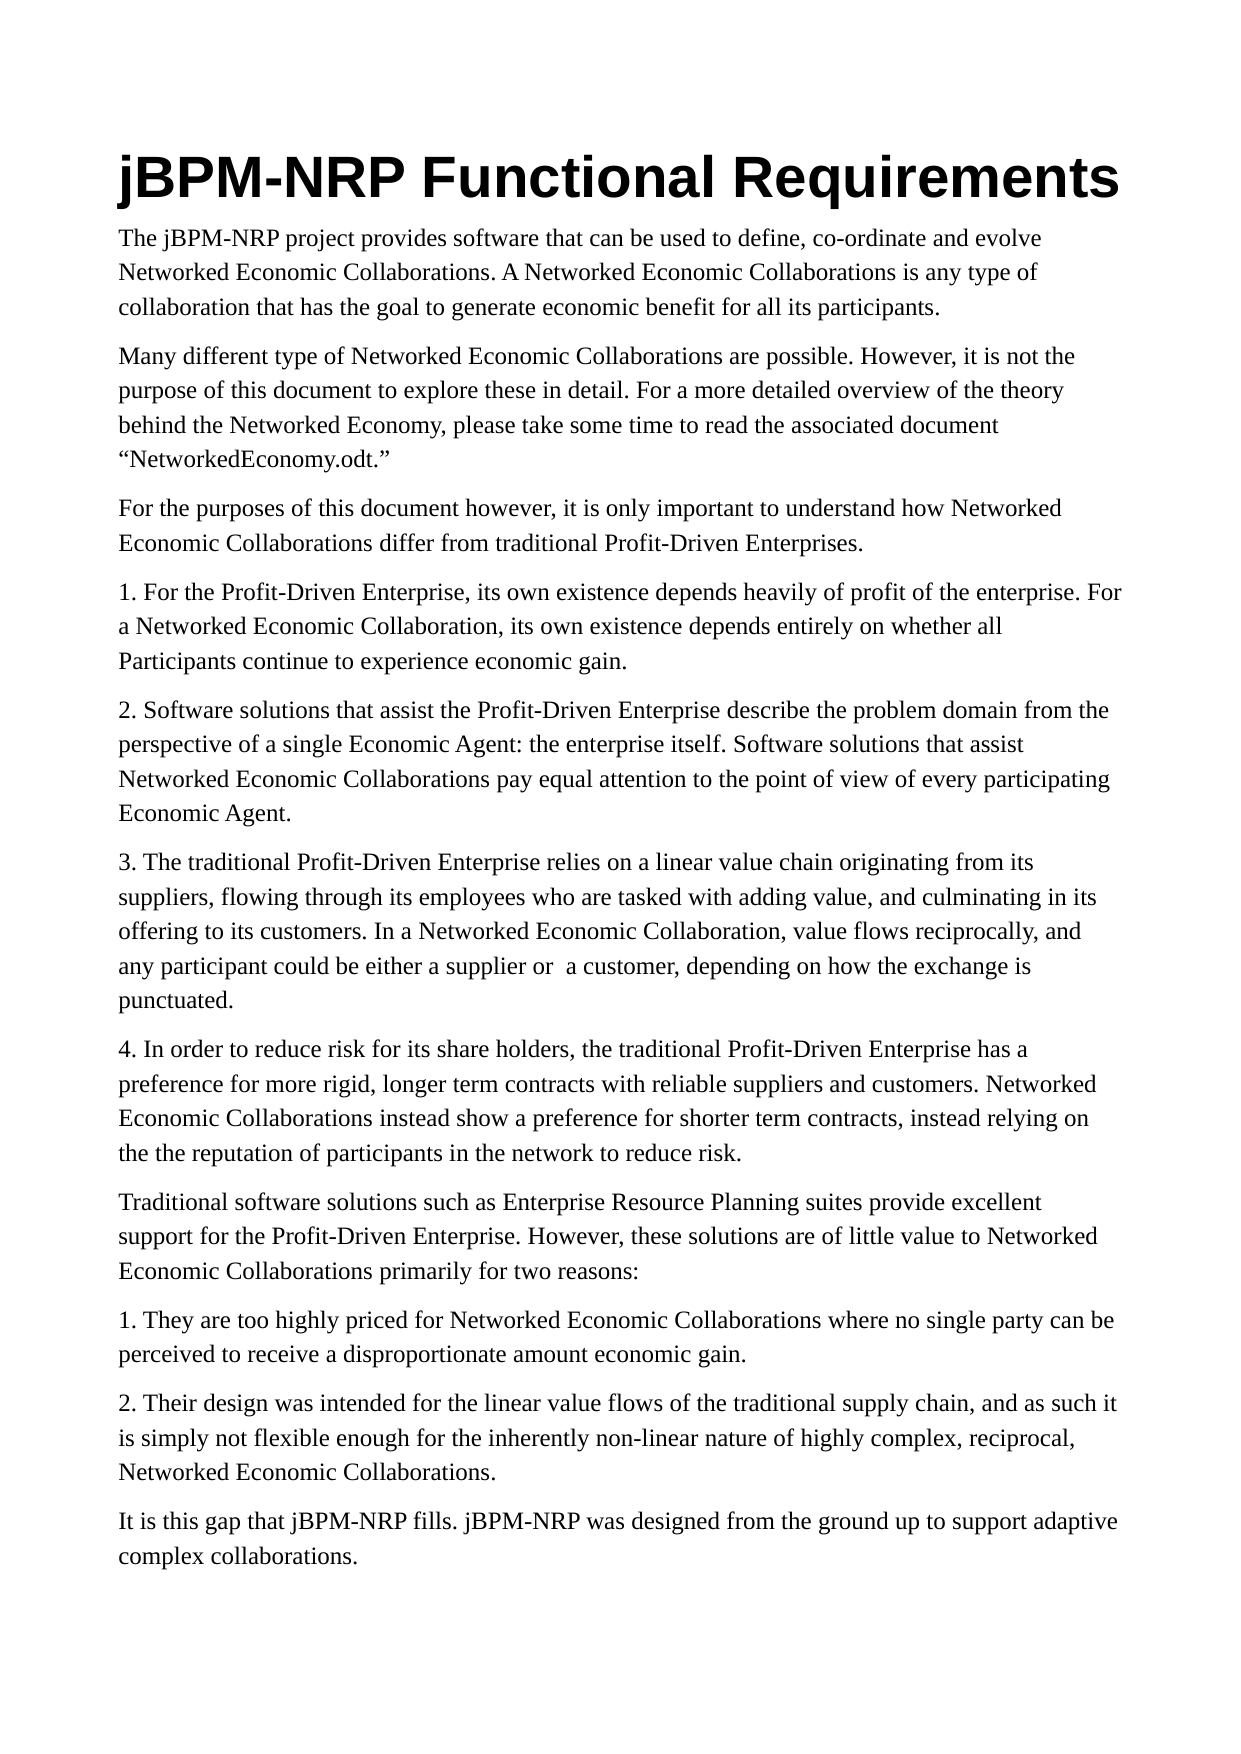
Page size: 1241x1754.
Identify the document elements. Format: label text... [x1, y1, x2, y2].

text Traditional software solutions such as Enterprise Resource Planning suites provide excellent support for the Profit-Driven Enterprise. However, these solutions are of little value to Networked Economic Collaborations primarily for two reasons: [118, 1187, 1122, 1284]
text The jBPM-NRP project provides software that can be used to define, co-ordinate and evolve Networked Economic Collaborations. A Networked Economic Collaborations is any type of collaboration that has the goal to generate economic benefit for all its participants. [118, 223, 1122, 320]
text 2. Software solutions that assist the Profit-Driven Enterprise describe the problem domain from the perspective of a single Economic Agent: the enterprise itself. Software solutions that assist Networked Economic Collaborations pay equal attention to the point of view of every participating Economic Agent. [118, 695, 1122, 827]
text It is this gap that jBPM-NRP fills. jBPM-NRP was designed from the ground up to support adaptive complex collaborations. [118, 1506, 1122, 1569]
text 2. Their design was intended for the linear value flows of the traditional supply chain, and as such it is simply not flexible enough for the inherently non-linear nature of highly complex, reciprocal, Networked Economic Collaborations. [118, 1388, 1122, 1486]
text 1. They are too highly priced for Networked Economic Collaborations where no single party can be perceived to receive a disproportionate amount economic gain. [118, 1305, 1122, 1368]
text Many different type of Networked Economic Collaborations are possible. However, it is not the purpose of this document to explore these in detail. For a more detailed overview of the theory behind the Networked Economy, please take some time to read the associated document “NetworkedEconomy.odt.” [118, 341, 1122, 473]
text 3. The traditional Profit-Driven Enterprise relies on a linear value chain originating from its suppliers, flowing through its employees who are tasked with adding value, and culminating in its offering to its customers. In a Networked Economic Collaboration, value flows reciprocally, and any participant could be either a supplier or a customer, depending on how the exchange is punctuated. [118, 847, 1122, 1014]
text 4. In order to reduce risk for its share holders, the traditional Profit-Driven Enterprise has a preference for more rigid, longer term contracts with reliable suppliers and customers. Networked Economic Collaborations instead show a preference for shorter term contracts, instead relying on the the reputation of participants in the network to reduce risk. [118, 1034, 1122, 1166]
text For the purposes of this document however, it is only important to understand how Networked Economic Collaborations differ from traditional Profit-Driven Enterprises. [118, 493, 1122, 556]
text 1. For the Profit-Driven Enterprise, its own existence depends heavily of profit of the enterprise. For a Networked Economic Collaboration, its own existence depends entirely on whether all Participants continue to experience economic gain. [118, 577, 1122, 674]
title jBPM-NRP Functional Requirements [118, 143, 1122, 210]
